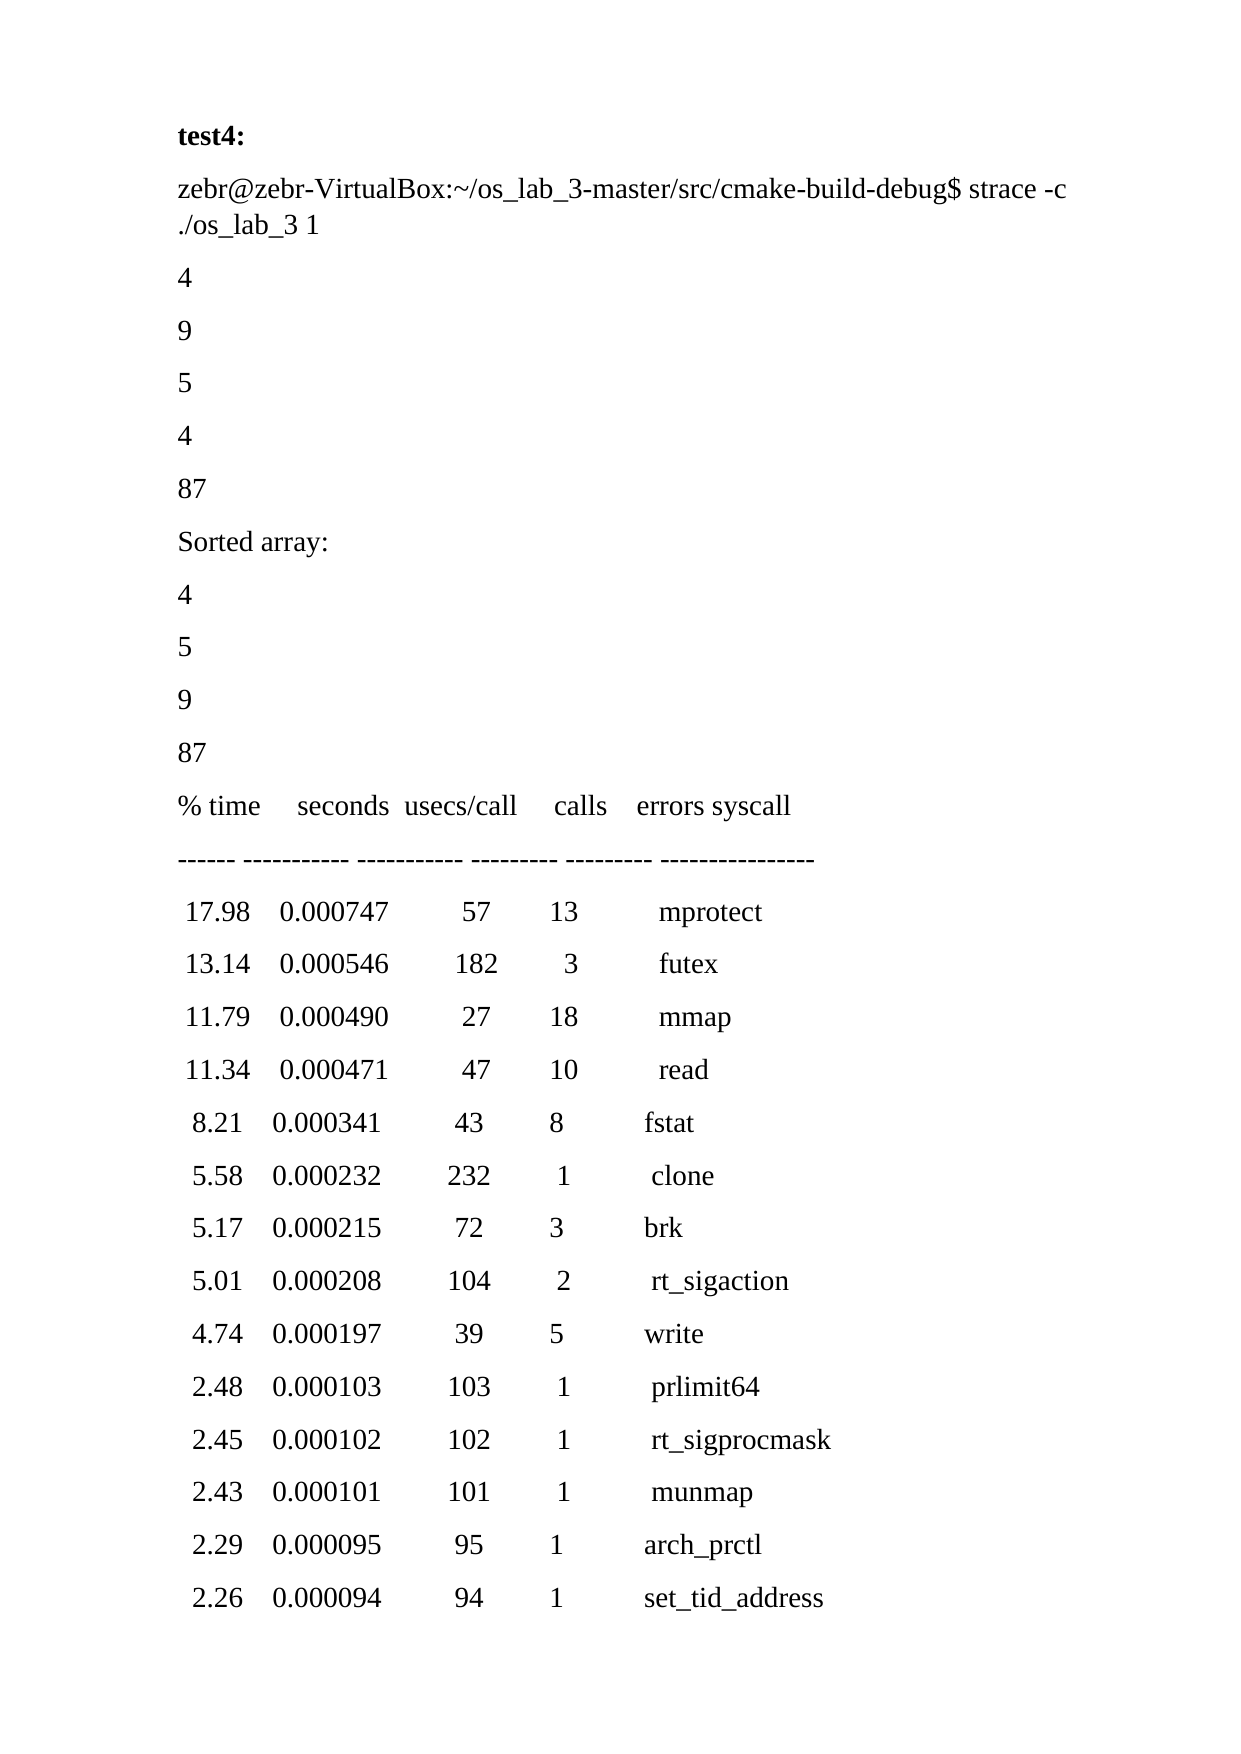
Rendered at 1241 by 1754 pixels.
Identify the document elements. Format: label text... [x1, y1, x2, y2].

text 9 [177, 313, 1152, 346]
text 4.74 0.000197 39 5 write [177, 1316, 1152, 1350]
text 8.21 0.000341 43 8 fstat [177, 1105, 1152, 1138]
text 13.14 0.000546 182 3 futex [177, 946, 1152, 980]
text 9 [177, 682, 1152, 716]
text 2.45 0.000102 102 1 rt_sigprocmask [177, 1422, 1152, 1455]
text 2.48 0.000103 103 1 prlimit64 [177, 1369, 1152, 1402]
text zebr@zebr-VirtualBox:~/os_lab_3-master/src/cmake-build-debug$ strace -c ./os_lab_3 1 [177, 171, 1152, 241]
text 87 [177, 735, 1152, 769]
text 4 [177, 418, 1152, 452]
text 2.43 0.000101 101 1 munmap [177, 1474, 1152, 1508]
text 87 [177, 471, 1152, 505]
text ------ ----------- ----------- --------- --------- ---------------- [177, 841, 1152, 874]
text 5.17 0.000215 72 3 brk [177, 1211, 1152, 1244]
text 4 [177, 260, 1152, 293]
text 5 [177, 629, 1152, 663]
text 11.34 0.000471 47 10 read [177, 1052, 1152, 1086]
text % time seconds usecs/call calls errors syscall [177, 788, 1152, 822]
text test4: [177, 118, 1152, 152]
text 5.58 0.000232 232 1 clone [177, 1158, 1152, 1191]
text 11.79 0.000490 27 18 mmap [177, 999, 1152, 1033]
text 5 [177, 366, 1152, 399]
text 2.26 0.000094 94 1 set_tid_address [177, 1580, 1152, 1614]
text 4 [177, 577, 1152, 610]
text 17.98 0.000747 57 13 mprotect [177, 894, 1152, 927]
text Sorted array: [177, 524, 1152, 557]
text 2.29 0.000095 95 1 arch_prctl [177, 1527, 1152, 1561]
text 5.01 0.000208 104 2 rt_sigaction [177, 1263, 1152, 1297]
